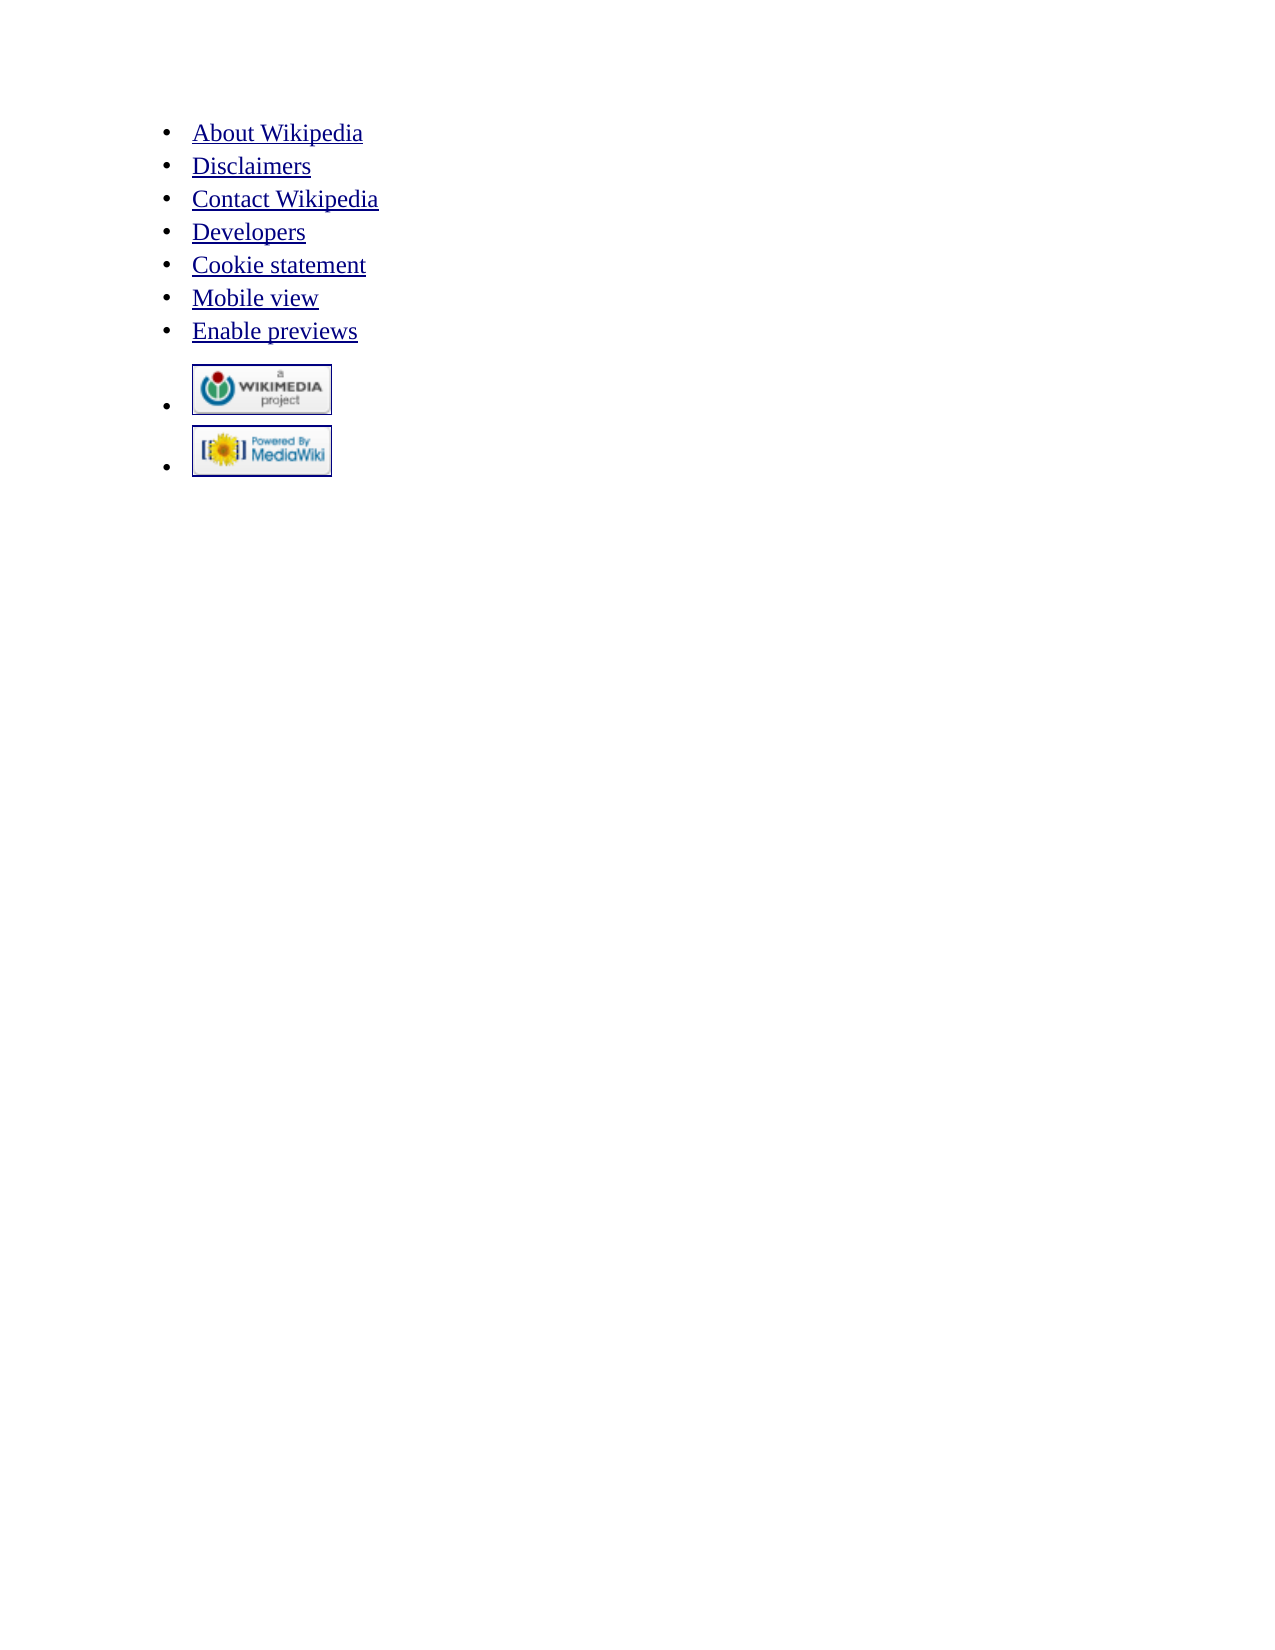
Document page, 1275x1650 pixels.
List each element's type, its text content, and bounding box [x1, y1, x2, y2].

picture [193, 427, 331, 475]
list Disclaimers [162, 151, 1157, 180]
list About Wikipedia [162, 118, 1157, 147]
list Contact Wikipedia [162, 184, 1157, 213]
list Mobile view [162, 283, 1157, 312]
list Enable previews [162, 316, 1157, 345]
list Cookie statement [162, 250, 1157, 279]
picture [193, 366, 331, 414]
list Developers [162, 217, 1157, 246]
